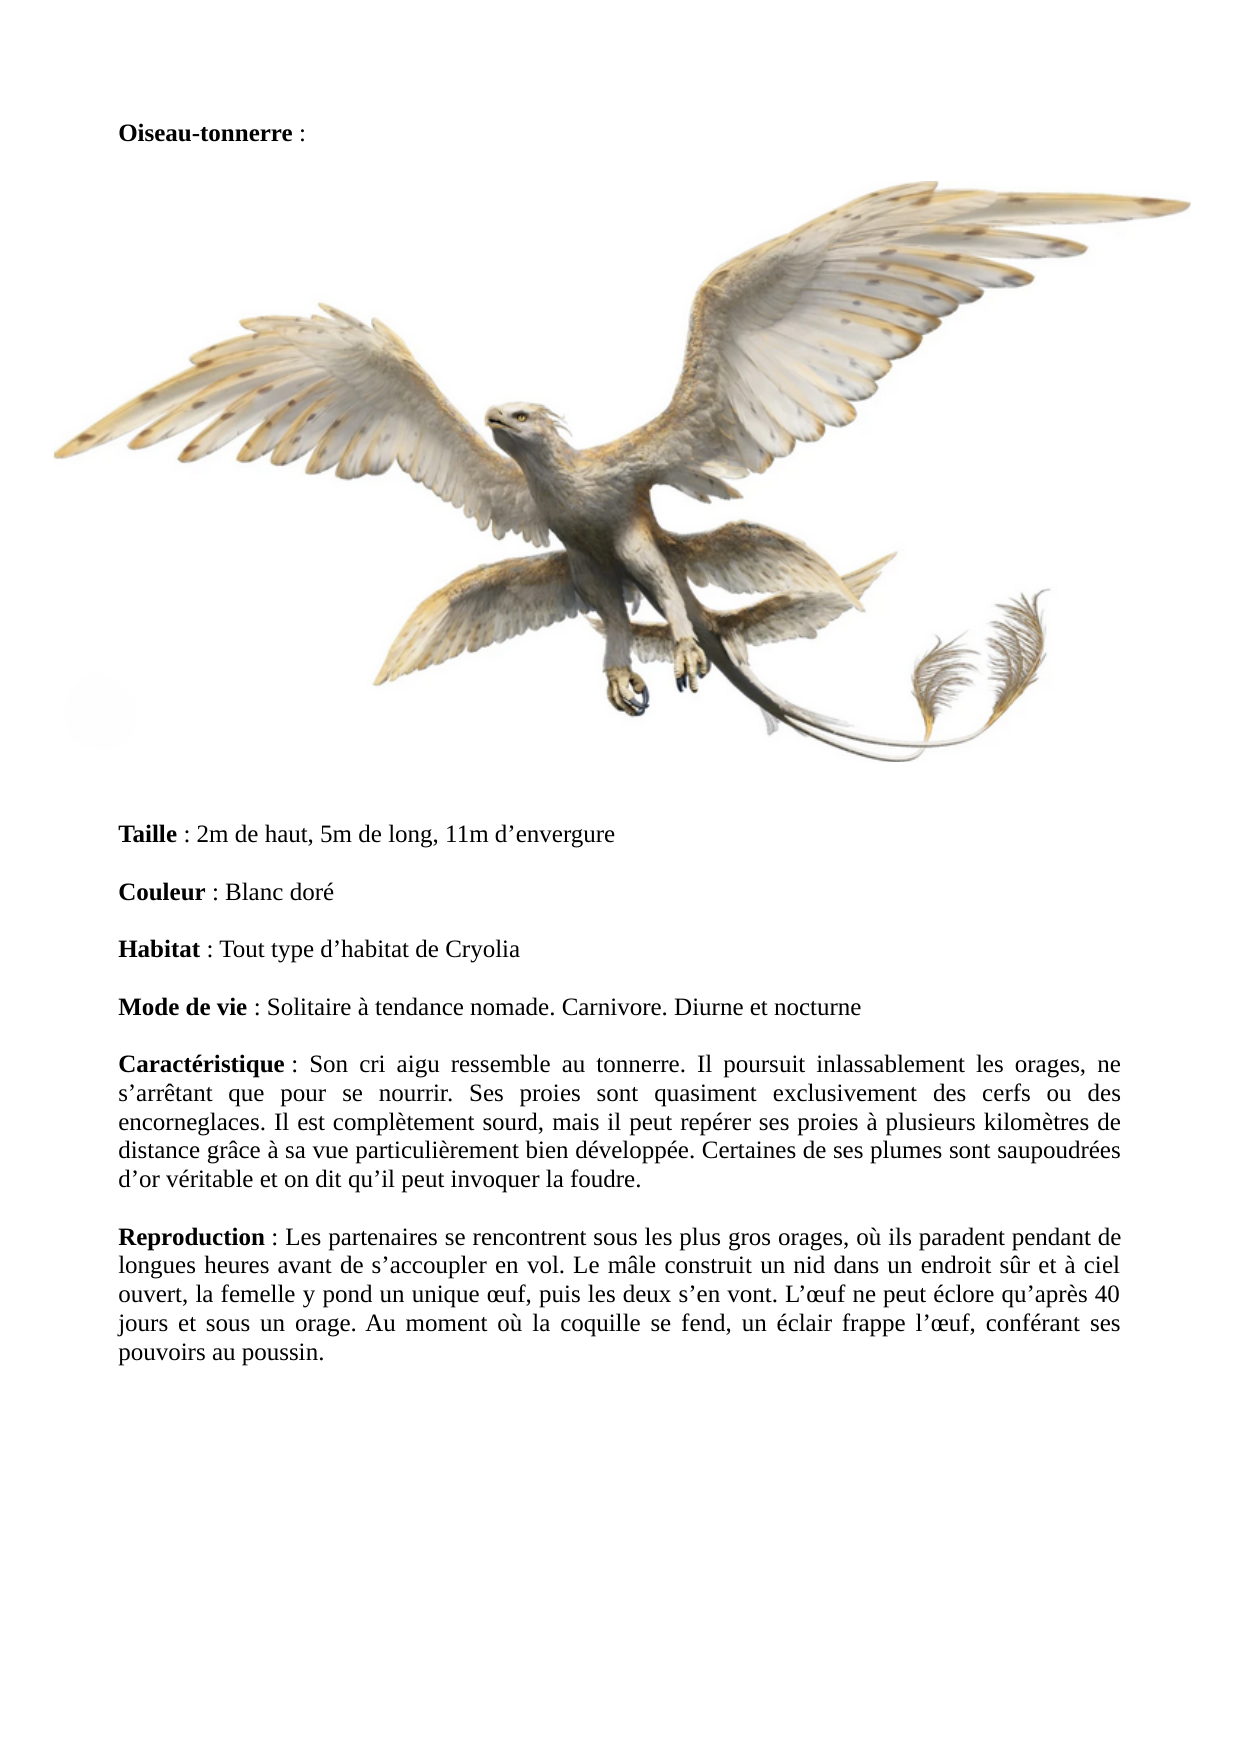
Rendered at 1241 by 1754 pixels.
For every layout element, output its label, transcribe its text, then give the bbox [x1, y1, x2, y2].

text Caractéristique : Son cri aigu ressemble au tonnerre. Il poursuit inlassablement les orages, ne s’arrêtant que pour se nourrir. Ses proies sont quasiment exclusivement des cerfs ou des encorneglaces. Il est complètement sourd, mais il peut repérer ses proies à plusieurs kilomètres de distance grâce à sa vue particulièrement bien développée. Certaines de ses plumes sont saupoudrées d’or véritable et on dit qu’il peut invoquer la foudre. [118, 1049, 1122, 1193]
text Couleur : Blanc doré [118, 877, 1122, 906]
text Habitat : Tout type d’habitat de Cryolia [118, 934, 1122, 963]
text Taille : 2m de haut, 5m de long, 11m d’envergure [118, 819, 1122, 848]
text Mode de vie : Solitaire à tendance nomade. Carnivore. Diurne et nocturne [118, 992, 1122, 1021]
picture [53, 181, 1192, 762]
text Oiseau-tonnerre : [118, 118, 1122, 147]
text Reproduction : Les partenaires se rencontrent sous les plus gros orages, où ils paradent pendant de longues heures avant de s’accoupler en vol. Le mâle construit un nid dans un endroit sûr et à ciel ouvert, la femelle y pond un unique œuf, puis les deux s’en vont. L’œuf ne peut éclore qu’après 40 jours et sous un orage. Au moment où la coquille se fend, un éclair frappe l’œuf, conférant ses pouvoirs au poussin. [118, 1222, 1122, 1366]
